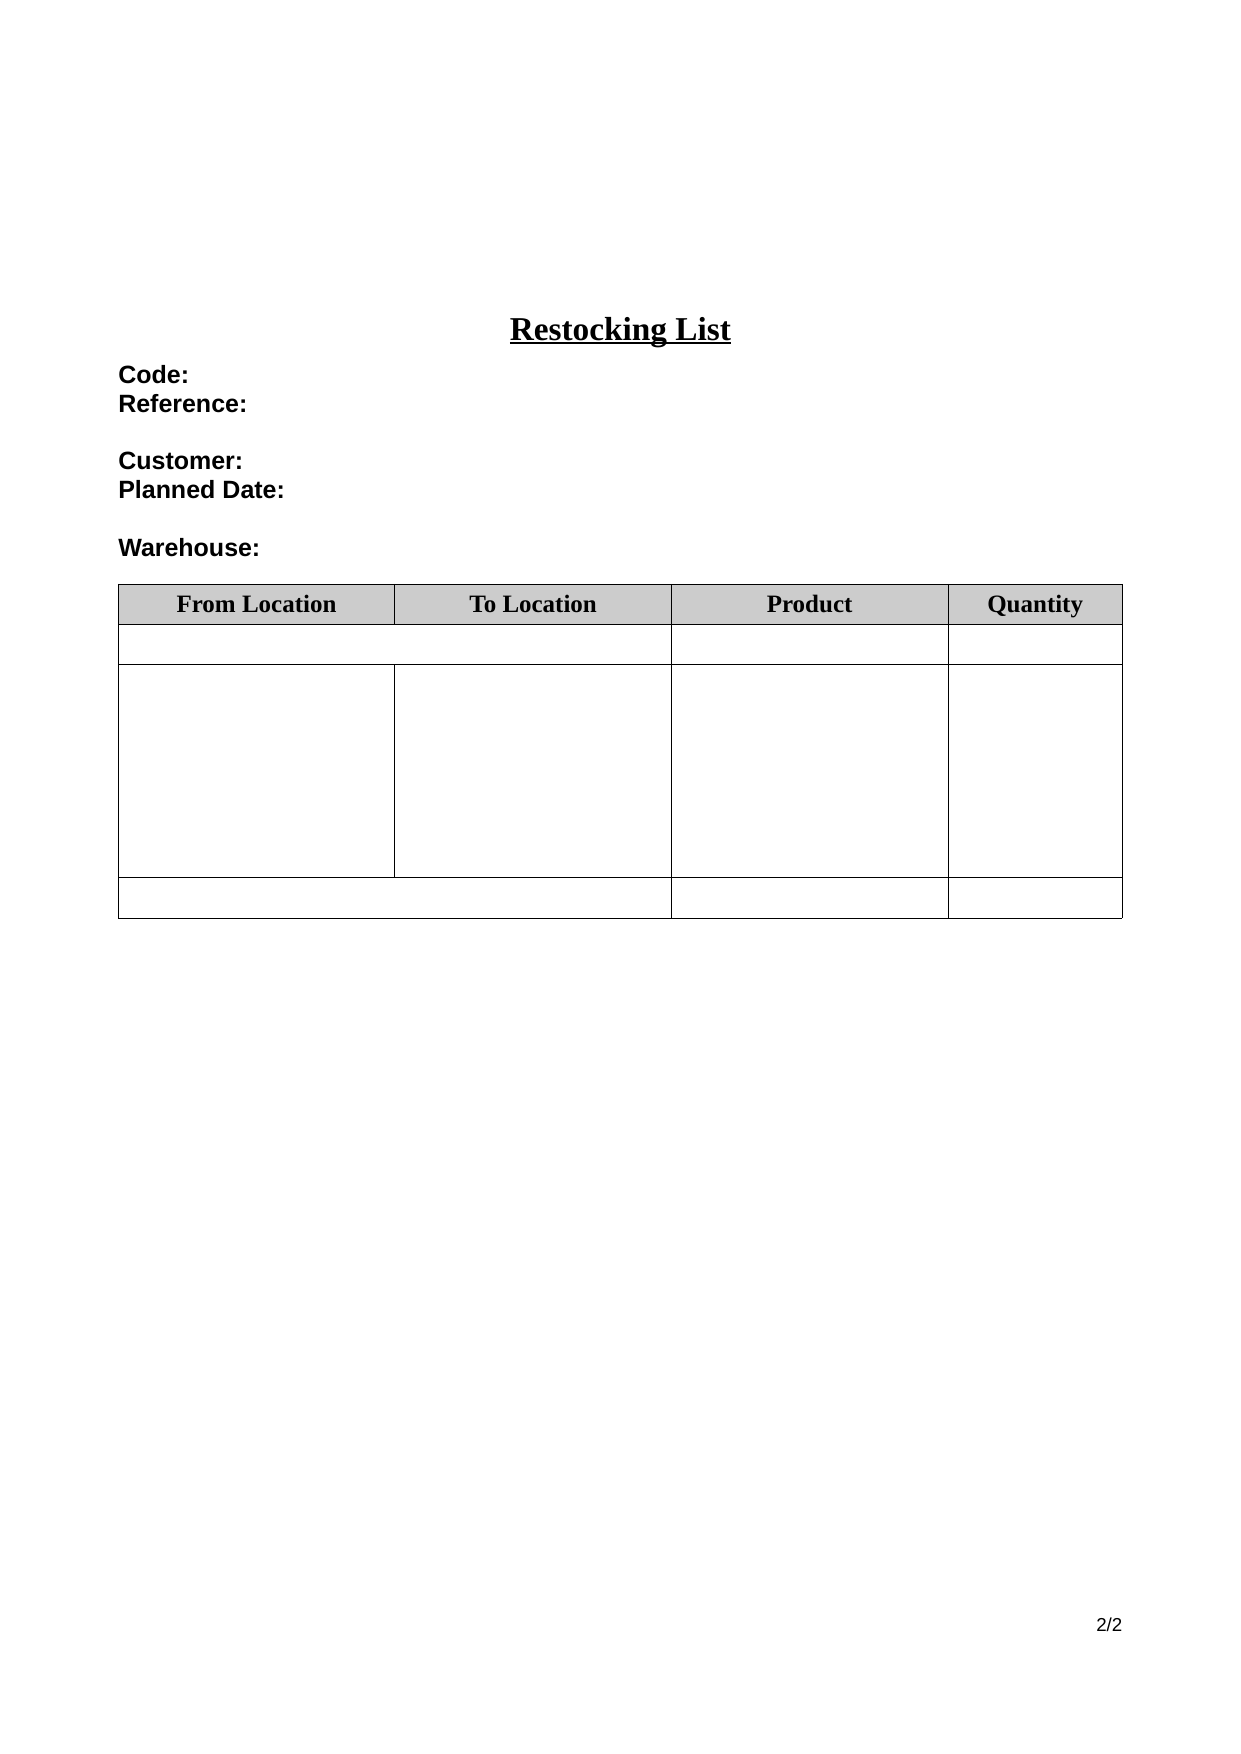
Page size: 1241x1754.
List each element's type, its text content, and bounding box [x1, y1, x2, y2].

table_cell [949, 625, 1122, 664]
text </for> [118, 919, 1122, 946]
table_cell <format_number(move.quantity, user.language, digits=move.unit_digits)> <move.uom.symbol> [949, 665, 1122, 877]
text Customer: <shipment.customer.rec_name> [118, 446, 1122, 475]
table_cell [672, 625, 948, 664]
table_cell <move.product.rec_name> [672, 665, 948, 877]
table_header To Location [395, 585, 671, 624]
text Warehouse: <shipment.warehouse.rec_name> [118, 532, 1122, 561]
table_cell <move.from_location.rec_name> [119, 665, 394, 877]
table_cell [672, 878, 948, 917]
subtitle Restocking List [118, 309, 1122, 347]
table_cell <move.to_location.rec_name> [395, 665, 671, 877]
table_cell [949, 878, 1122, 917]
table_header From Location [119, 585, 394, 624]
text Reference: <shipment.origins or ''><', ' if (shipment.origins and shipment.reference) else ''><shipment.reference or ''> [118, 389, 1122, 446]
table_cell </for> [119, 878, 671, 917]
table_header Product [672, 585, 948, 624]
table_cell <for each="move in moves[shipment.id]"> [119, 625, 671, 664]
table_header Quantity [949, 585, 1122, 624]
text Code: <shipment.code> [118, 360, 1122, 389]
text Planned Date: <shipment.planned_date and format_date(shipment.planned_date, user.language) or ''> [118, 475, 1122, 532]
